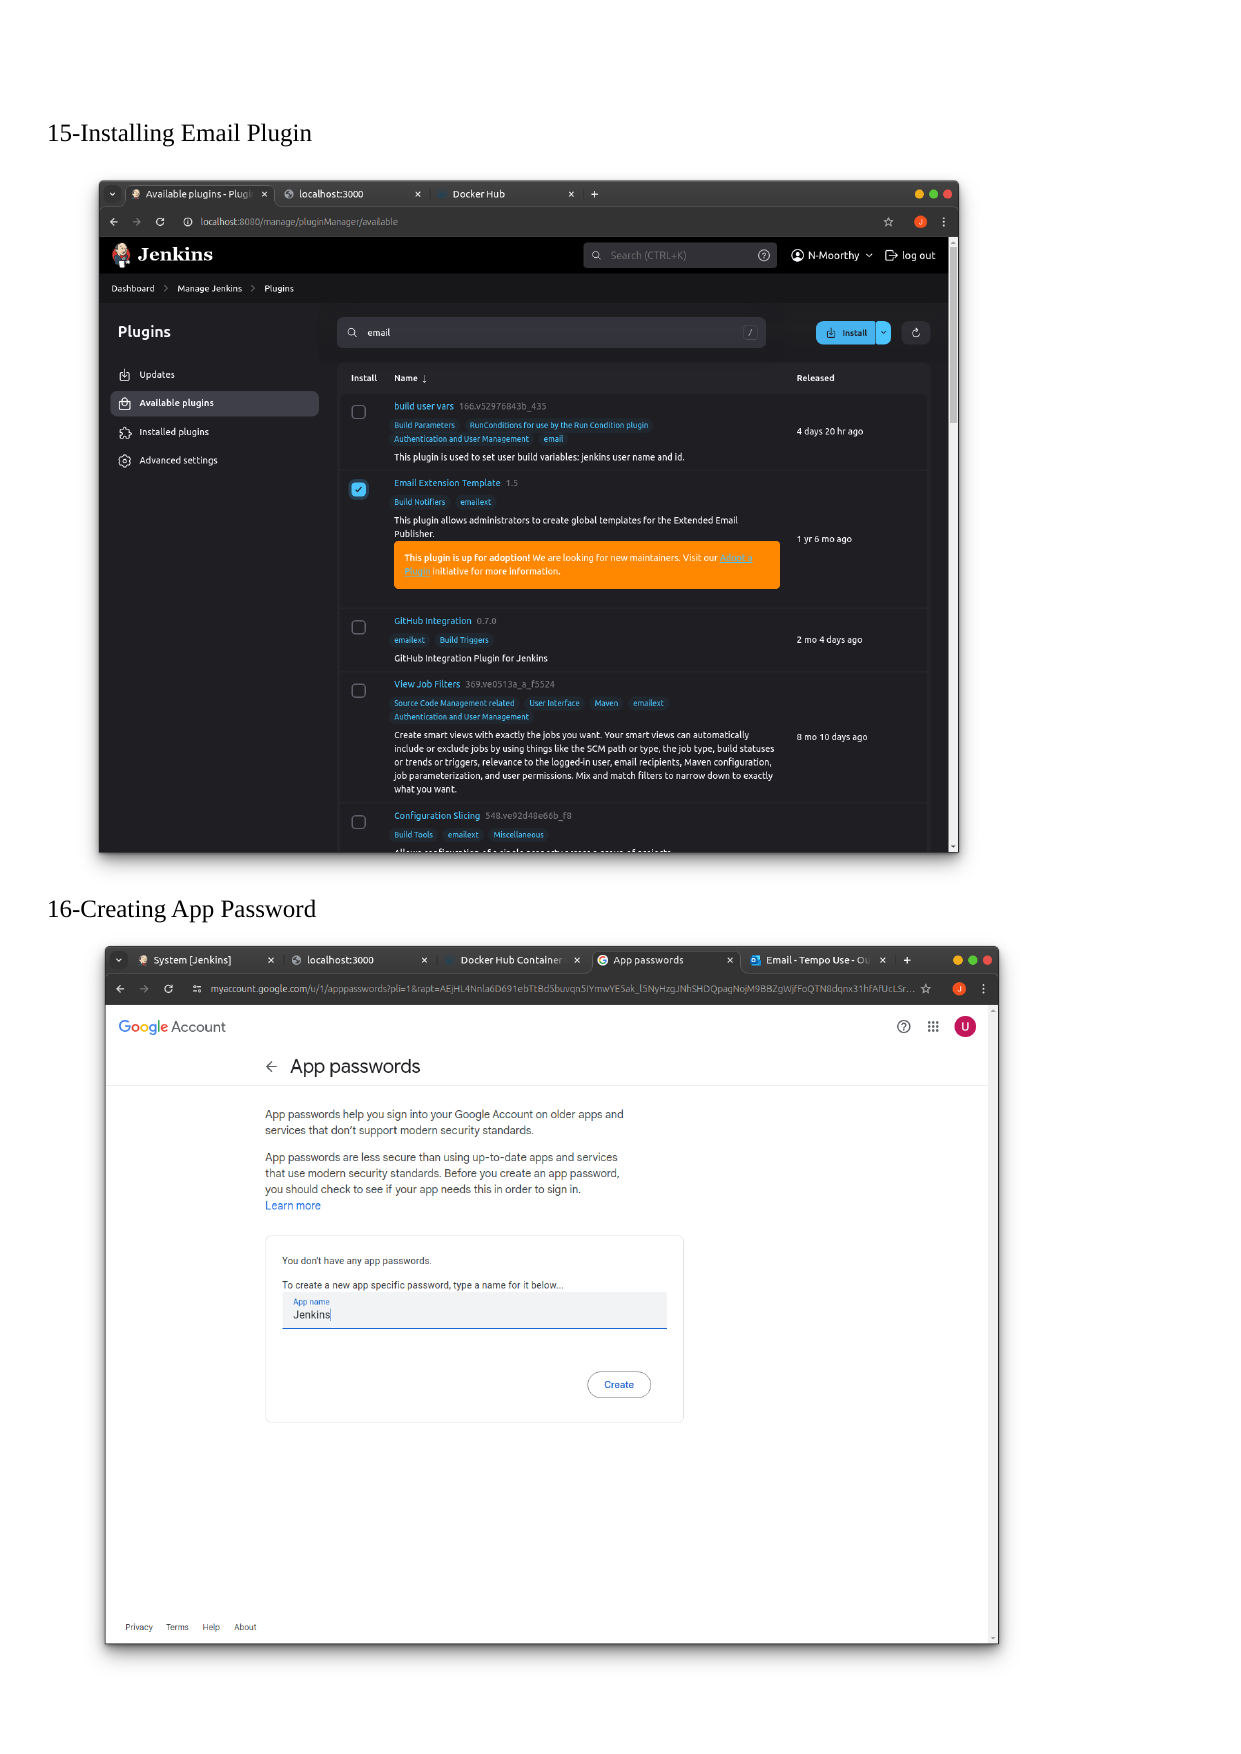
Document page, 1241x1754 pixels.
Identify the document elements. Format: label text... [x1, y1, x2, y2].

text 16-Creating App Password [47, 894, 1200, 923]
picture [82, 933, 1022, 1678]
picture [76, 168, 981, 885]
text 15-Installing Email Plugin [47, 118, 1200, 147]
